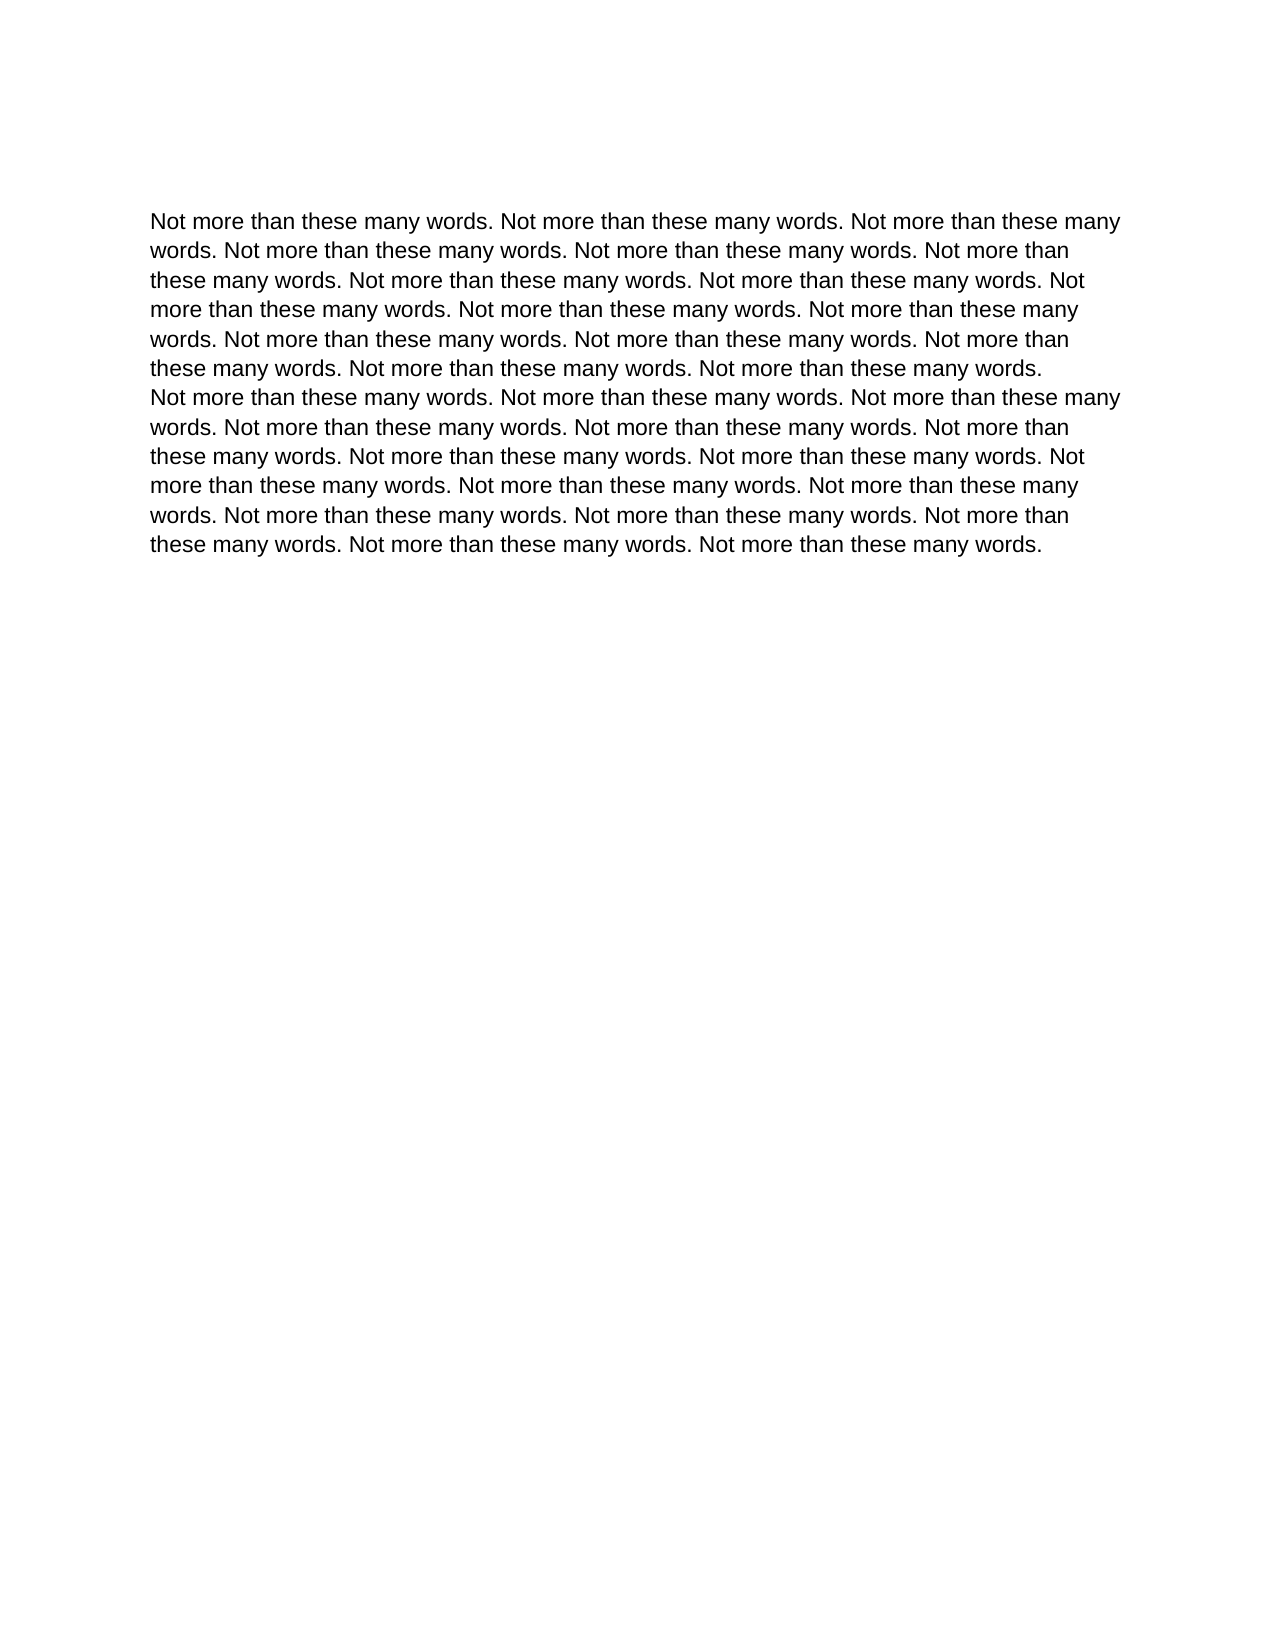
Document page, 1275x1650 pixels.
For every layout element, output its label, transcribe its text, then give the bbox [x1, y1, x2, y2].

text Not more than these many words. Not more than these many words. Not more than these many words. Not more than these many words. Not more than these many words. Not more than these many words. Not more than these many words. Not more than these many words. Not more than these many words. Not more than these many words. Not more than these many words. Not more than these many words. Not more than these many words. Not more than these many words. Not more than these many words. Not more than these many words. [150, 209, 1125, 381]
text Not more than these many words. Not more than these many words. Not more than these many words. Not more than these many words. Not more than these many words. Not more than these many words. Not more than these many words. Not more than these many words. Not more than these many words. Not more than these many words. Not more than these many words. Not more than these many words. Not more than these many words. Not more than these many words. Not more than these many words. Not more than these many words. [150, 385, 1125, 557]
